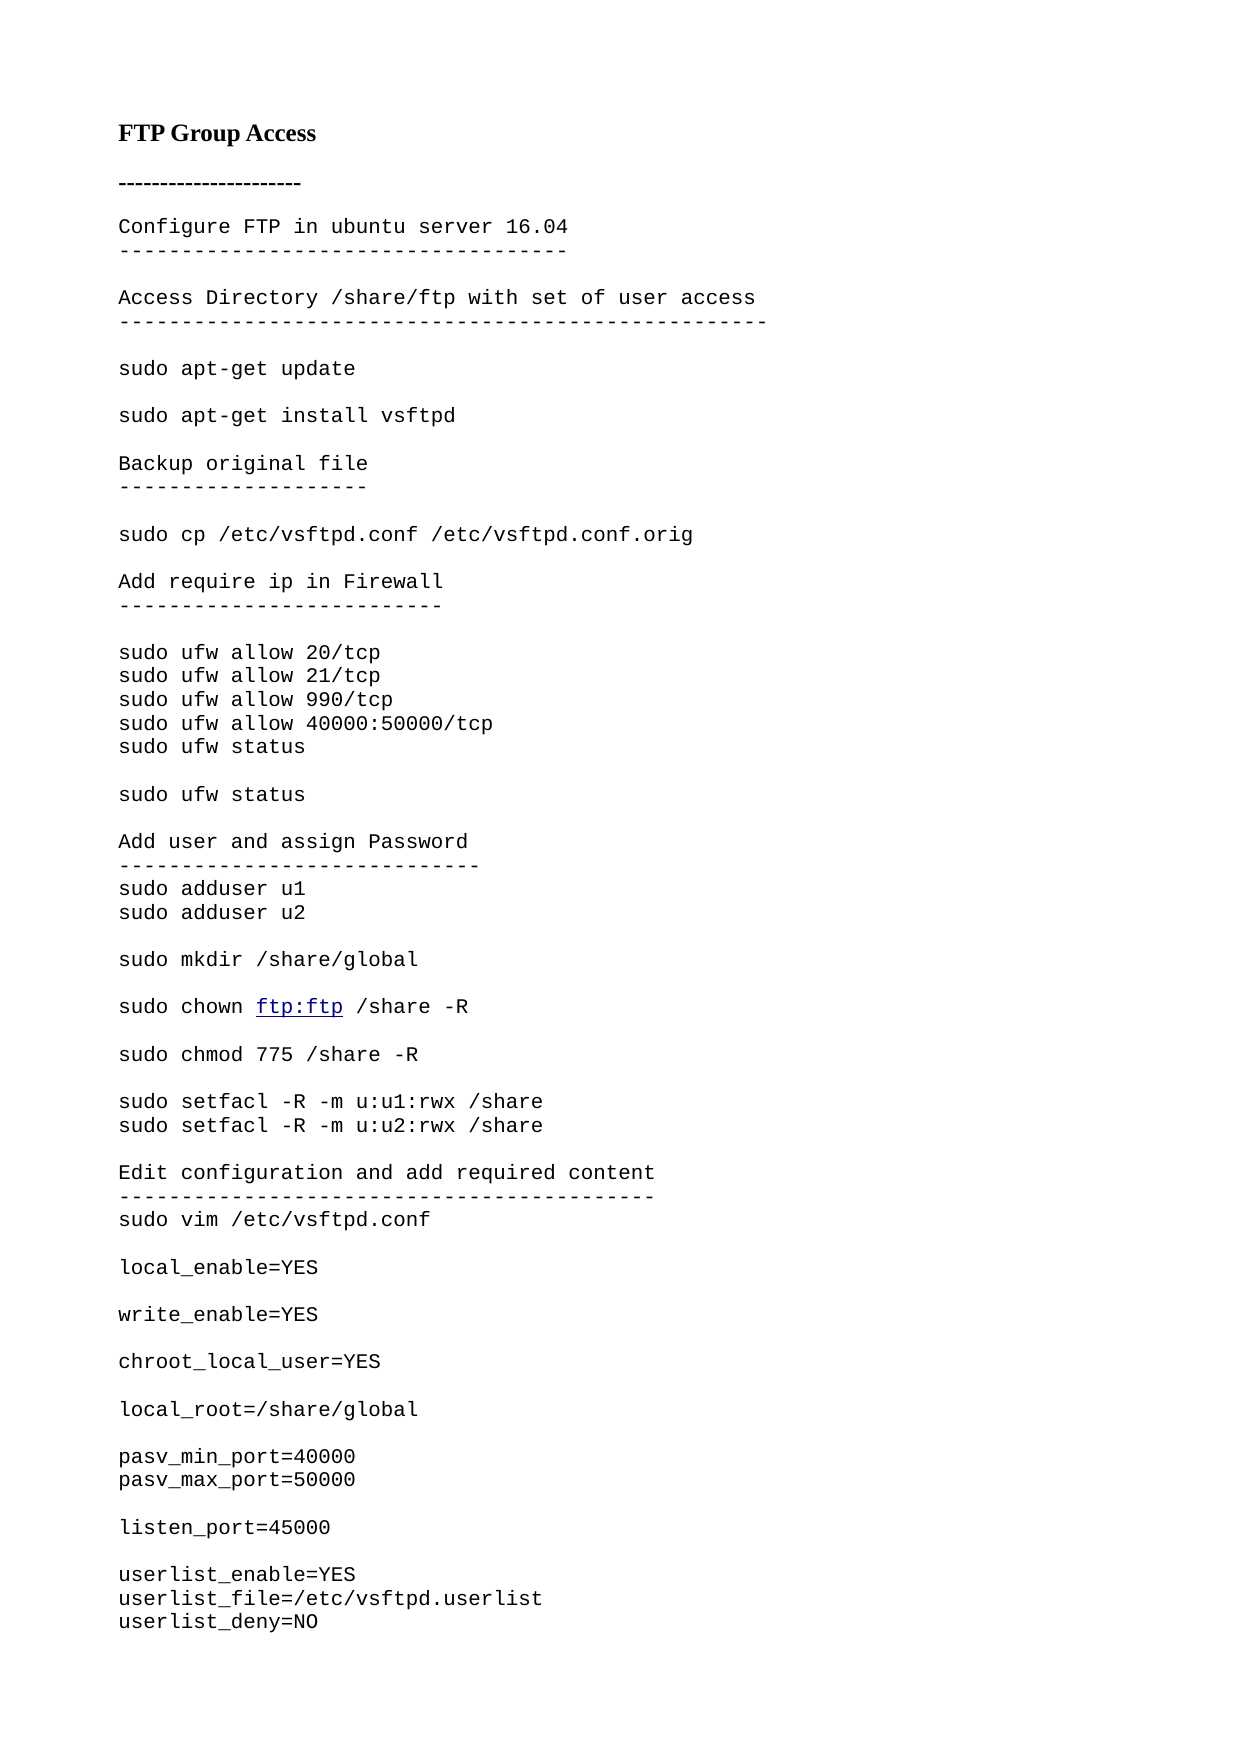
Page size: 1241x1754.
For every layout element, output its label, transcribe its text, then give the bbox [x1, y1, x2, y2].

text userlist_file=/etc/vsftpd.userlist [118, 1588, 1122, 1611]
text sudo ufw status [118, 736, 1122, 760]
text sudo apt-get install vsftpd [118, 405, 1122, 429]
text userlist_enable=YES [118, 1564, 1122, 1588]
text pasv_min_port=40000 [118, 1446, 1122, 1469]
text ------------------------------------------- [118, 1186, 1122, 1209]
text sudo ufw status [118, 784, 1122, 807]
text chroot_local_user=YES [118, 1351, 1122, 1375]
text listen_port=45000 [118, 1517, 1122, 1540]
text Edit configuration and add required content [118, 1162, 1122, 1186]
text ------------------------------------ [118, 240, 1122, 263]
text Add require ip in Firewall [118, 571, 1122, 594]
text sudo chmod 775 /share -R [118, 1044, 1122, 1067]
text ----------------------------- [118, 855, 1122, 878]
text sudo chown ftp:ftp /share -R [118, 997, 1122, 1020]
text sudo ufw allow 40000:50000/tcp [118, 713, 1122, 736]
text userlist_deny=NO [118, 1611, 1122, 1635]
text sudo mkdir /share/global [118, 949, 1122, 973]
text Add user and assign Password [118, 831, 1122, 855]
text local_enable=YES [118, 1257, 1122, 1280]
text sudo adduser u1 [118, 878, 1122, 902]
text sudo setfacl -R -m u:u2:rwx /share [118, 1115, 1122, 1138]
text sudo apt-get update [118, 358, 1122, 382]
text sudo ufw allow 990/tcp [118, 689, 1122, 713]
text sudo adduser u2 [118, 902, 1122, 926]
text FTP Group Access [118, 118, 1122, 147]
text sudo setfacl -R -m u:u1:rwx /share [118, 1091, 1122, 1115]
text sudo vim /etc/vsftpd.conf [118, 1209, 1122, 1233]
text ---------------------- [118, 167, 1122, 196]
text ---------------------------------------------------- [118, 311, 1122, 334]
text -------------------- [118, 476, 1122, 500]
text write_enable=YES [118, 1304, 1122, 1328]
text sudo cp /etc/vsftpd.conf /etc/vsftpd.conf.orig [118, 524, 1122, 547]
text Configure FTP in ubuntu server 16.04 [118, 216, 1122, 240]
text sudo ufw allow 20/tcp [118, 642, 1122, 666]
text local_root=/share/global [118, 1398, 1122, 1422]
text Access Directory /share/ftp with set of user access [118, 287, 1122, 311]
text -------------------------- [118, 594, 1122, 618]
text Backup original file [118, 453, 1122, 476]
text sudo ufw allow 21/tcp [118, 666, 1122, 689]
text pasv_max_port=50000 [118, 1469, 1122, 1493]
